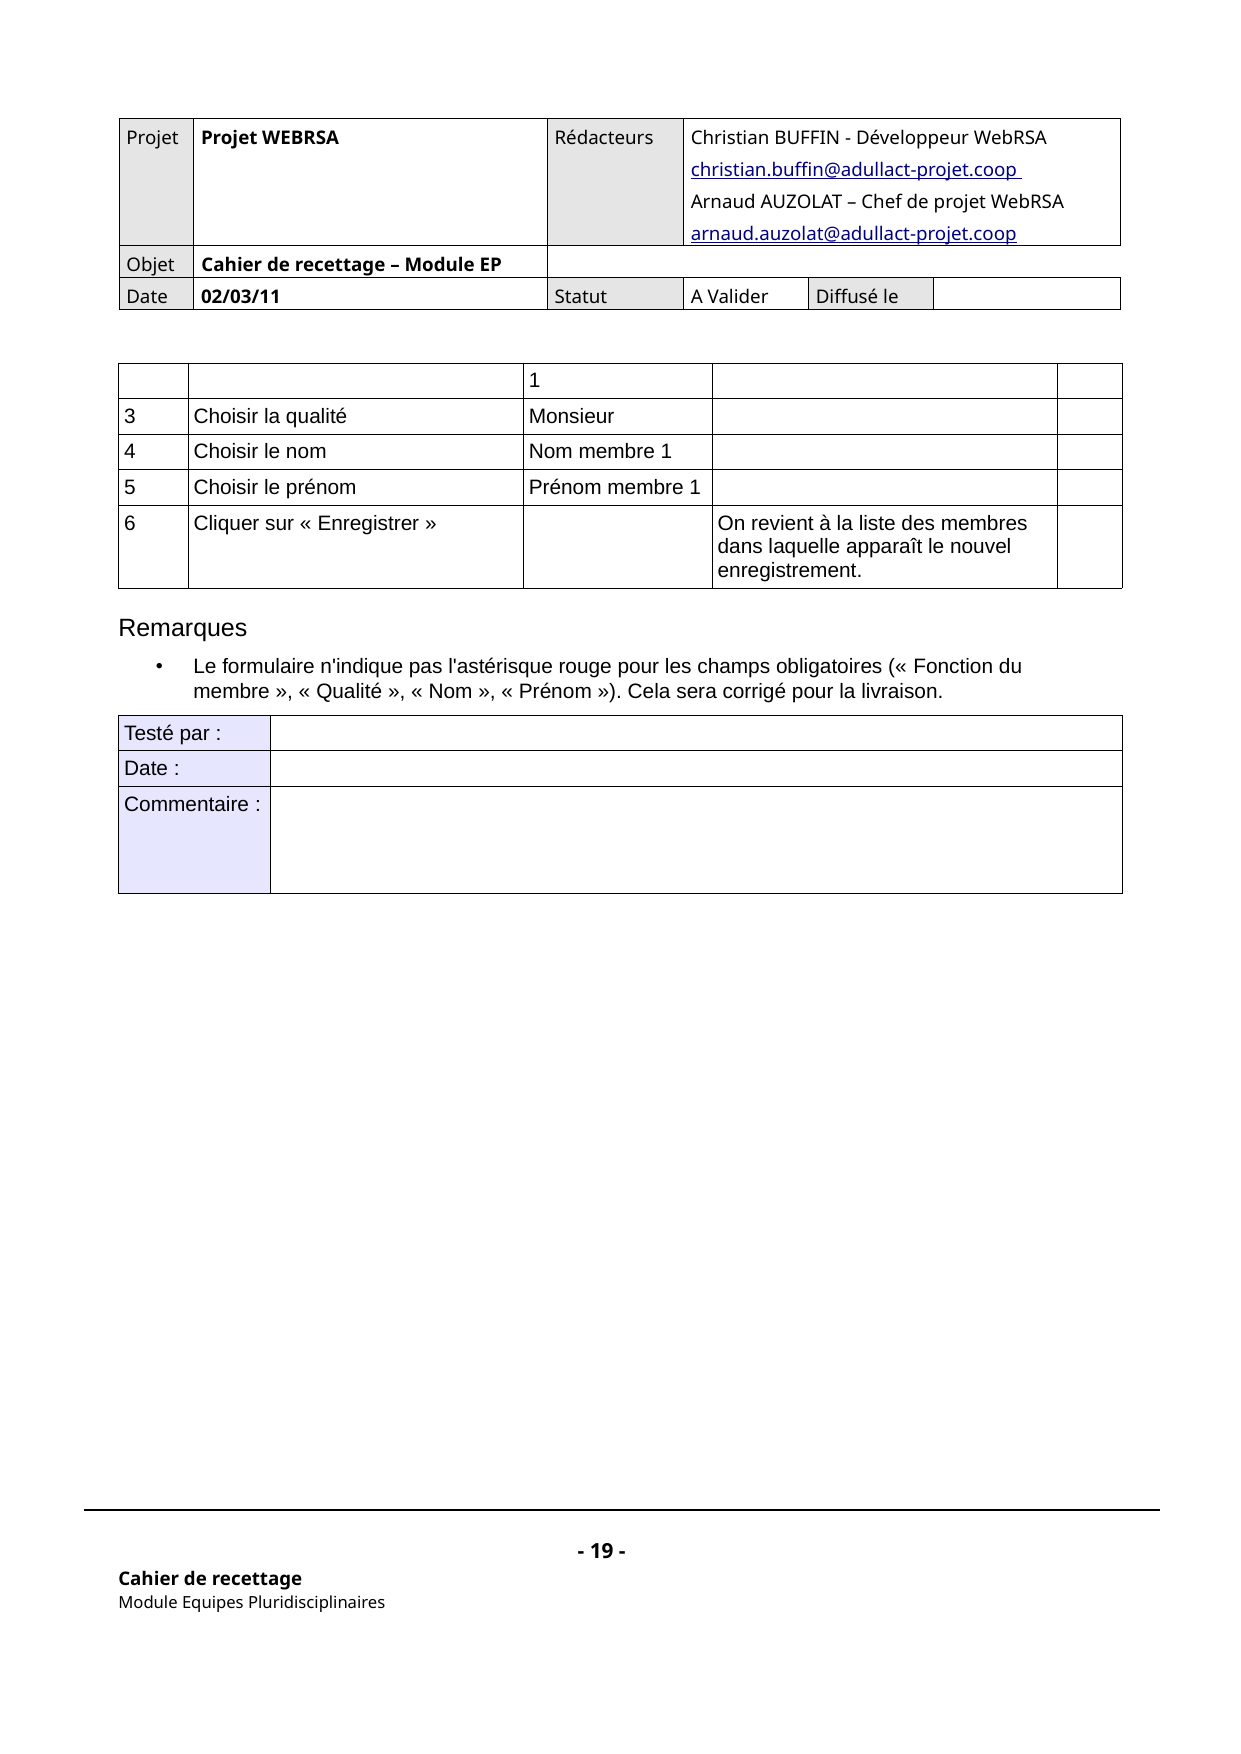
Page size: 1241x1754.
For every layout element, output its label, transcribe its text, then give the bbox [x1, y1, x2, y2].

table_cell [1058, 364, 1122, 398]
table_cell Date : [119, 751, 270, 786]
table_cell [271, 787, 1122, 893]
table_cell [1058, 399, 1122, 433]
table_cell [271, 751, 1122, 786]
table_cell 4 [119, 435, 188, 469]
table_cell 6 [119, 506, 188, 588]
table_header Testé par : [119, 716, 270, 750]
table_cell 1 [524, 364, 712, 398]
table_cell [713, 470, 1057, 504]
table_cell 3 [119, 399, 188, 433]
table_cell Commentaire : [119, 787, 270, 893]
table_cell [524, 506, 712, 588]
table_cell Cliquer sur « Enregistrer » [189, 506, 523, 588]
table_cell Choisir le nom [189, 435, 523, 469]
table_cell Choisir le prénom [189, 470, 523, 504]
table_cell [1058, 470, 1122, 504]
table_cell [1058, 506, 1122, 588]
table_cell [713, 399, 1057, 433]
table_cell [189, 364, 523, 398]
table_cell Prénom membre 1 [524, 470, 712, 504]
table_cell Monsieur [524, 399, 712, 433]
table_cell [713, 435, 1057, 469]
table_cell Choisir la qualité [189, 399, 523, 433]
table_header [271, 716, 1122, 750]
subtitle Remarques [118, 613, 1122, 642]
table_cell Nom membre 1 [524, 435, 712, 469]
table_cell On revient à la liste des membres dans laquelle apparaît le nouvel enregistrement. [713, 506, 1057, 588]
table_cell 5 [119, 470, 188, 504]
table_cell [713, 364, 1057, 398]
table_cell [119, 364, 188, 398]
list Le formulaire n'indique pas l'astérisque rouge pour les champs obligatoires (« Fonction du membre », « Qualité », « Nom », « Prénom »). Cela sera corrigé pour la livraison. [156, 654, 1122, 702]
table_cell [1058, 435, 1122, 469]
